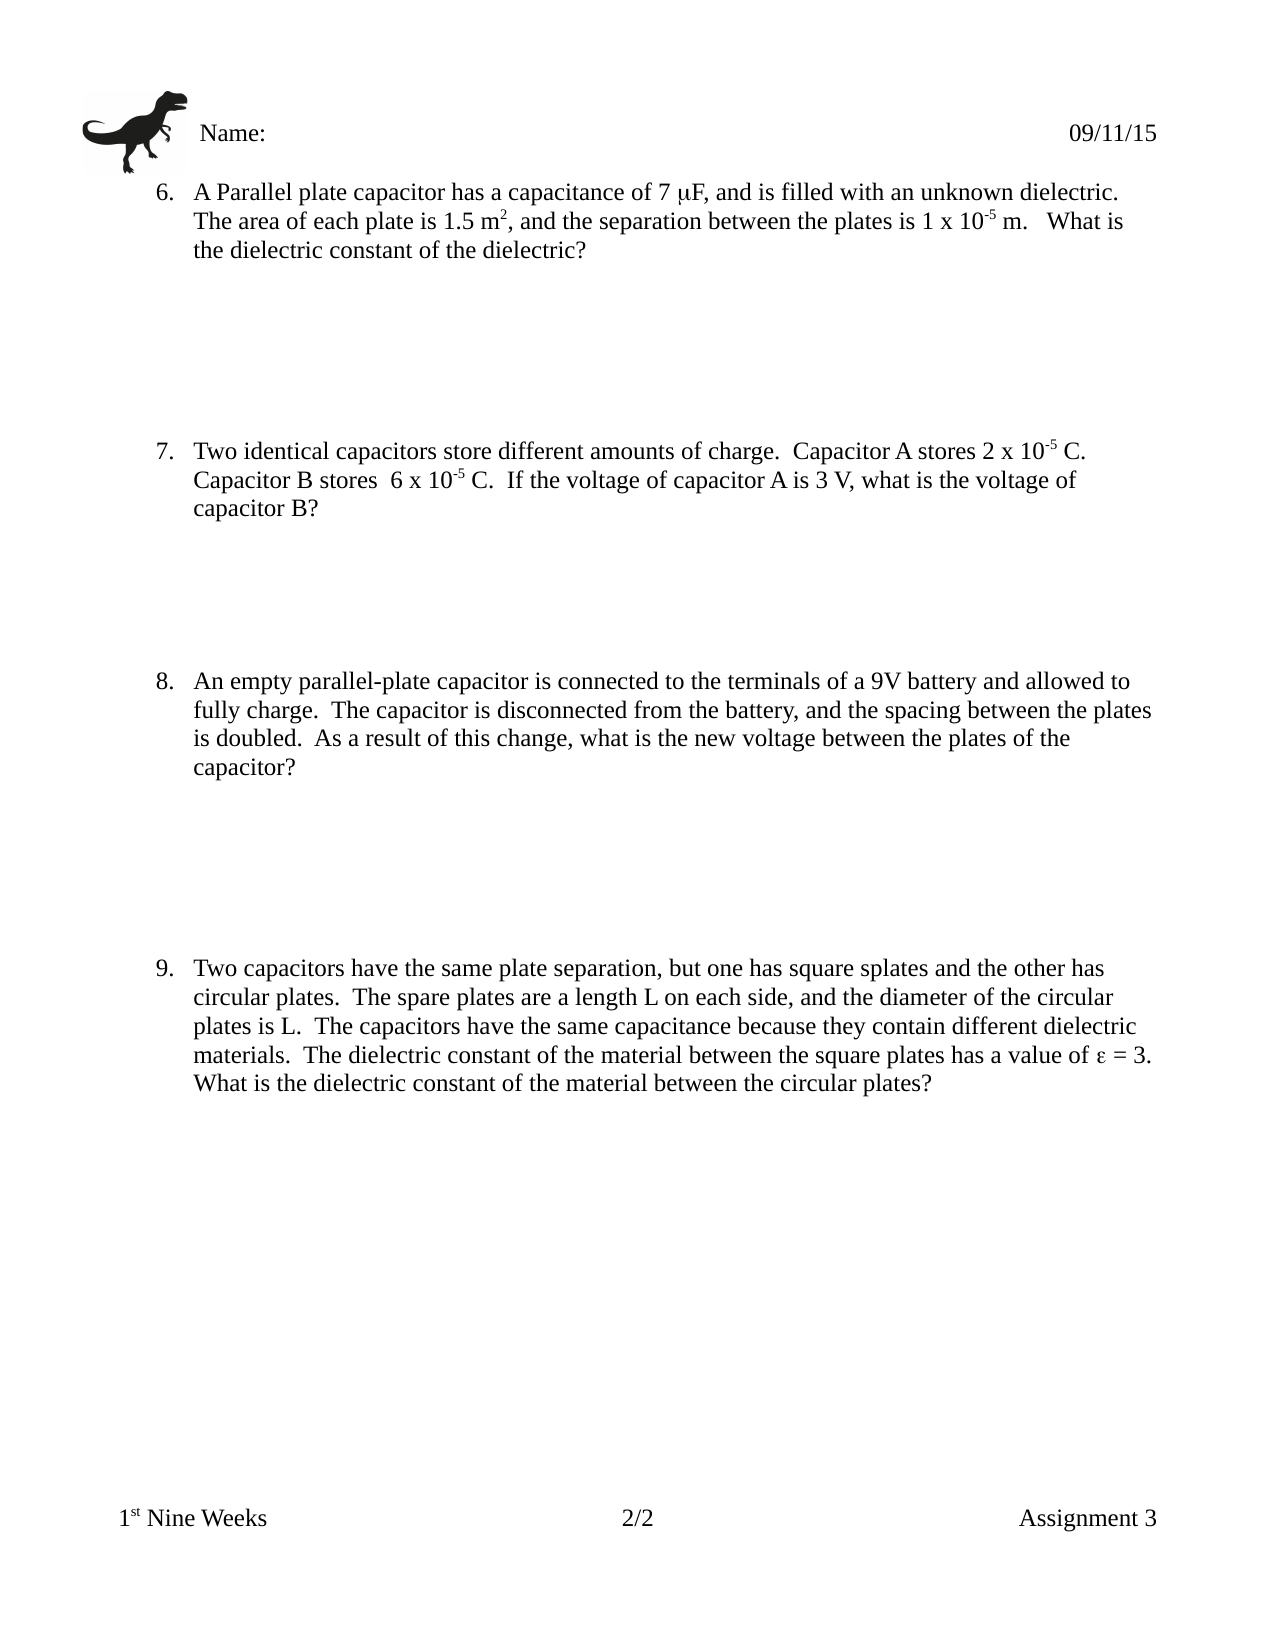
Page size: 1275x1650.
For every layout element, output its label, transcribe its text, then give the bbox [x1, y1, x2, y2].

picture [82, 91, 188, 174]
list Two identical capacitors store different amounts of charge. Capacitor A stores 2 x 10-5 C. Capacitor B stores 6 x 10-5 C. If the voltage of capacitor A is 3 V, what is the voltage of capacitor B? [156, 436, 1157, 522]
list An empty parallel-plate capacitor is connected to the terminals of a 9V battery and allowed to fully charge. The capacitor is disconnected from the battery, and the spacing between the plates is doubled. As a result of this change, what is the new voltage between the plates of the capacitor? [156, 666, 1157, 781]
list Two capacitors have the same plate separation, but one has square splates and the other has circular plates. The spare plates are a length L on each side, and the diameter of the circular plates is L. The capacitors have the same capacitance because they contain different dielectric materials. The dielectric constant of the material between the square plates has a value of e = 3. What is the dielectric constant of the material between the circular plates? [156, 953, 1157, 1097]
list A Parallel plate capacitor has a capacitance of 7 mF, and is filled with an unknown dielectric. The area of each plate is 1.5 m2, and the separation between the plates is 1 x 10-5 m. What is the dielectric constant of the dielectric? [156, 177, 1157, 263]
